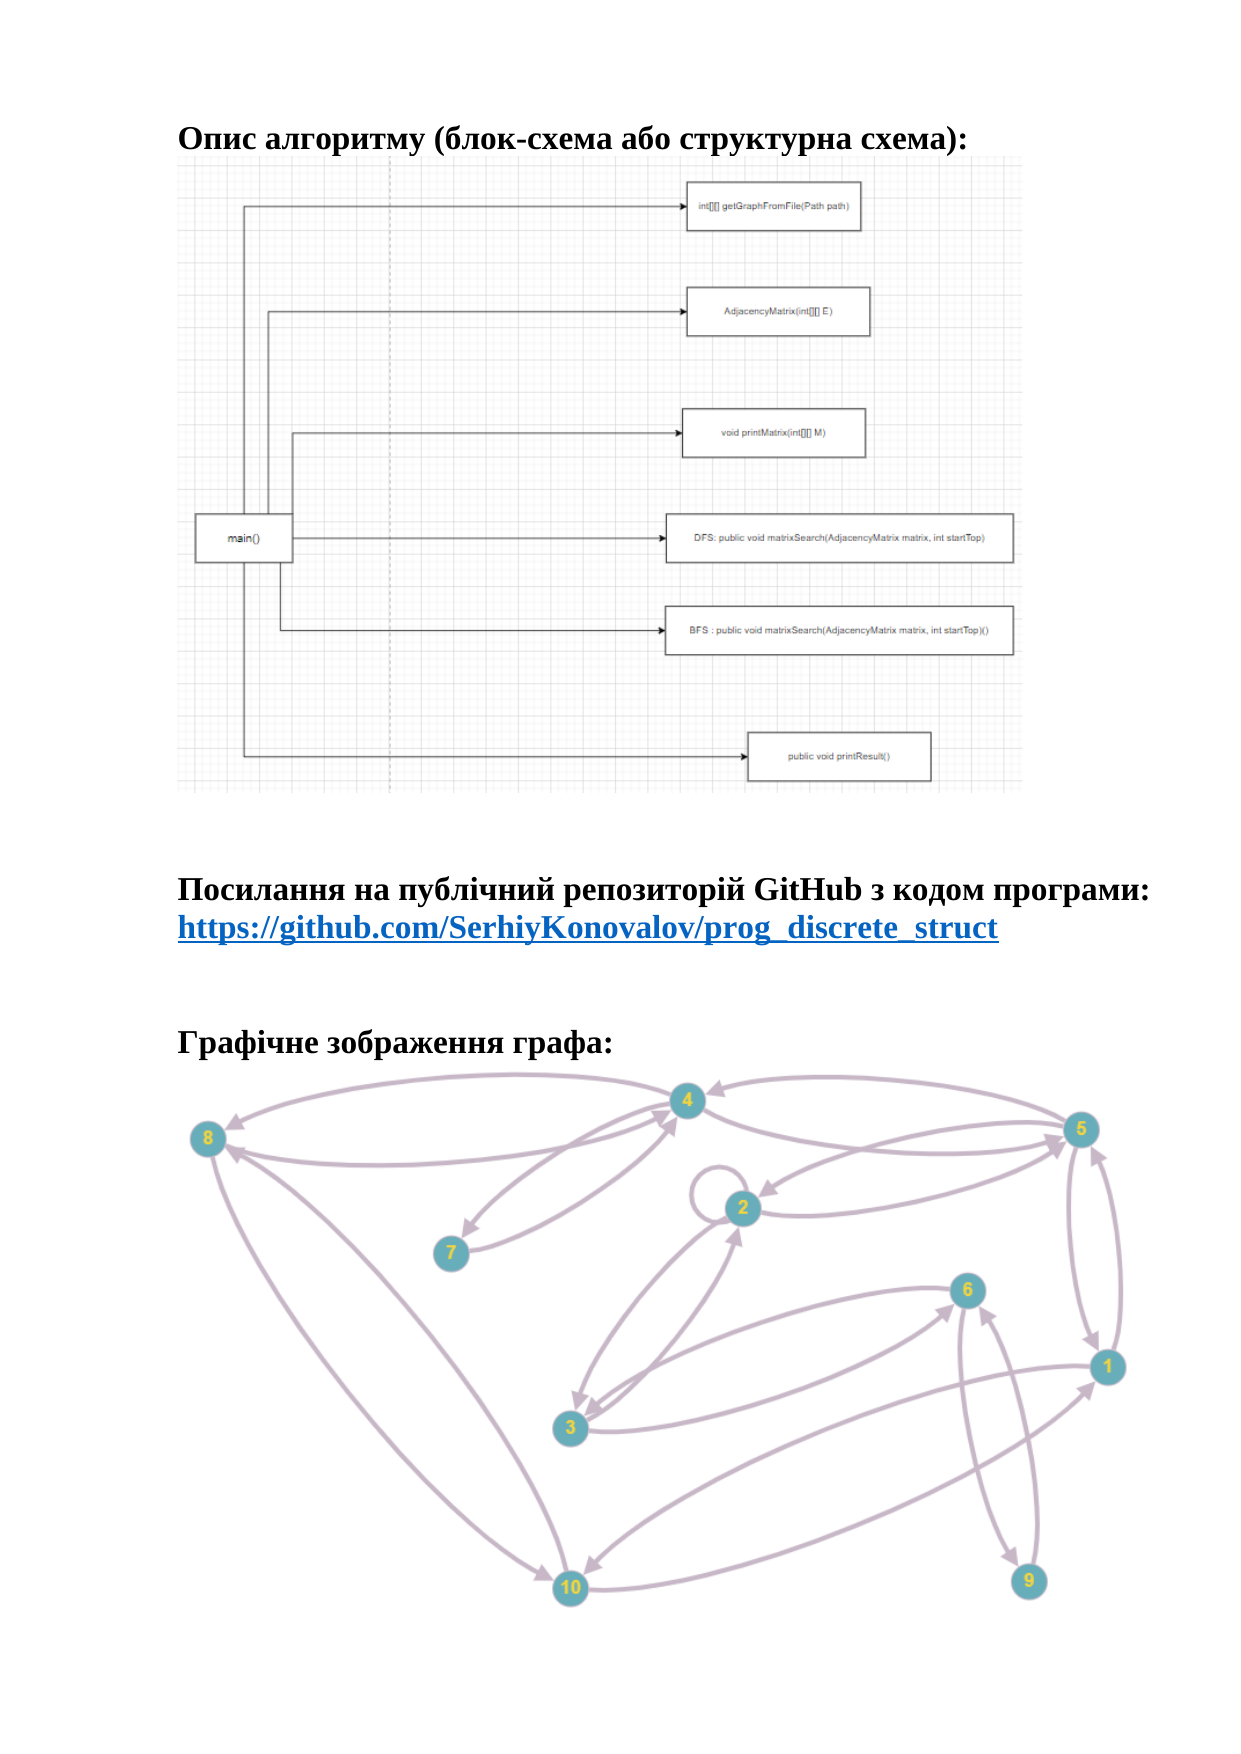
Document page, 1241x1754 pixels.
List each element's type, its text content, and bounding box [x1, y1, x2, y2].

picture [177, 156, 1023, 793]
text Графічне зображення графа: [177, 1023, 1152, 1061]
text Посилання на публічний репозиторій GitHub з кодом програми: [177, 869, 1152, 908]
text https://github.com/SerhiyKonovalov/prog_discrete_struct [177, 908, 1152, 946]
text Опис алгоритму (блок-схема або структурна схема): [177, 118, 1152, 156]
picture [177, 1061, 1129, 1624]
